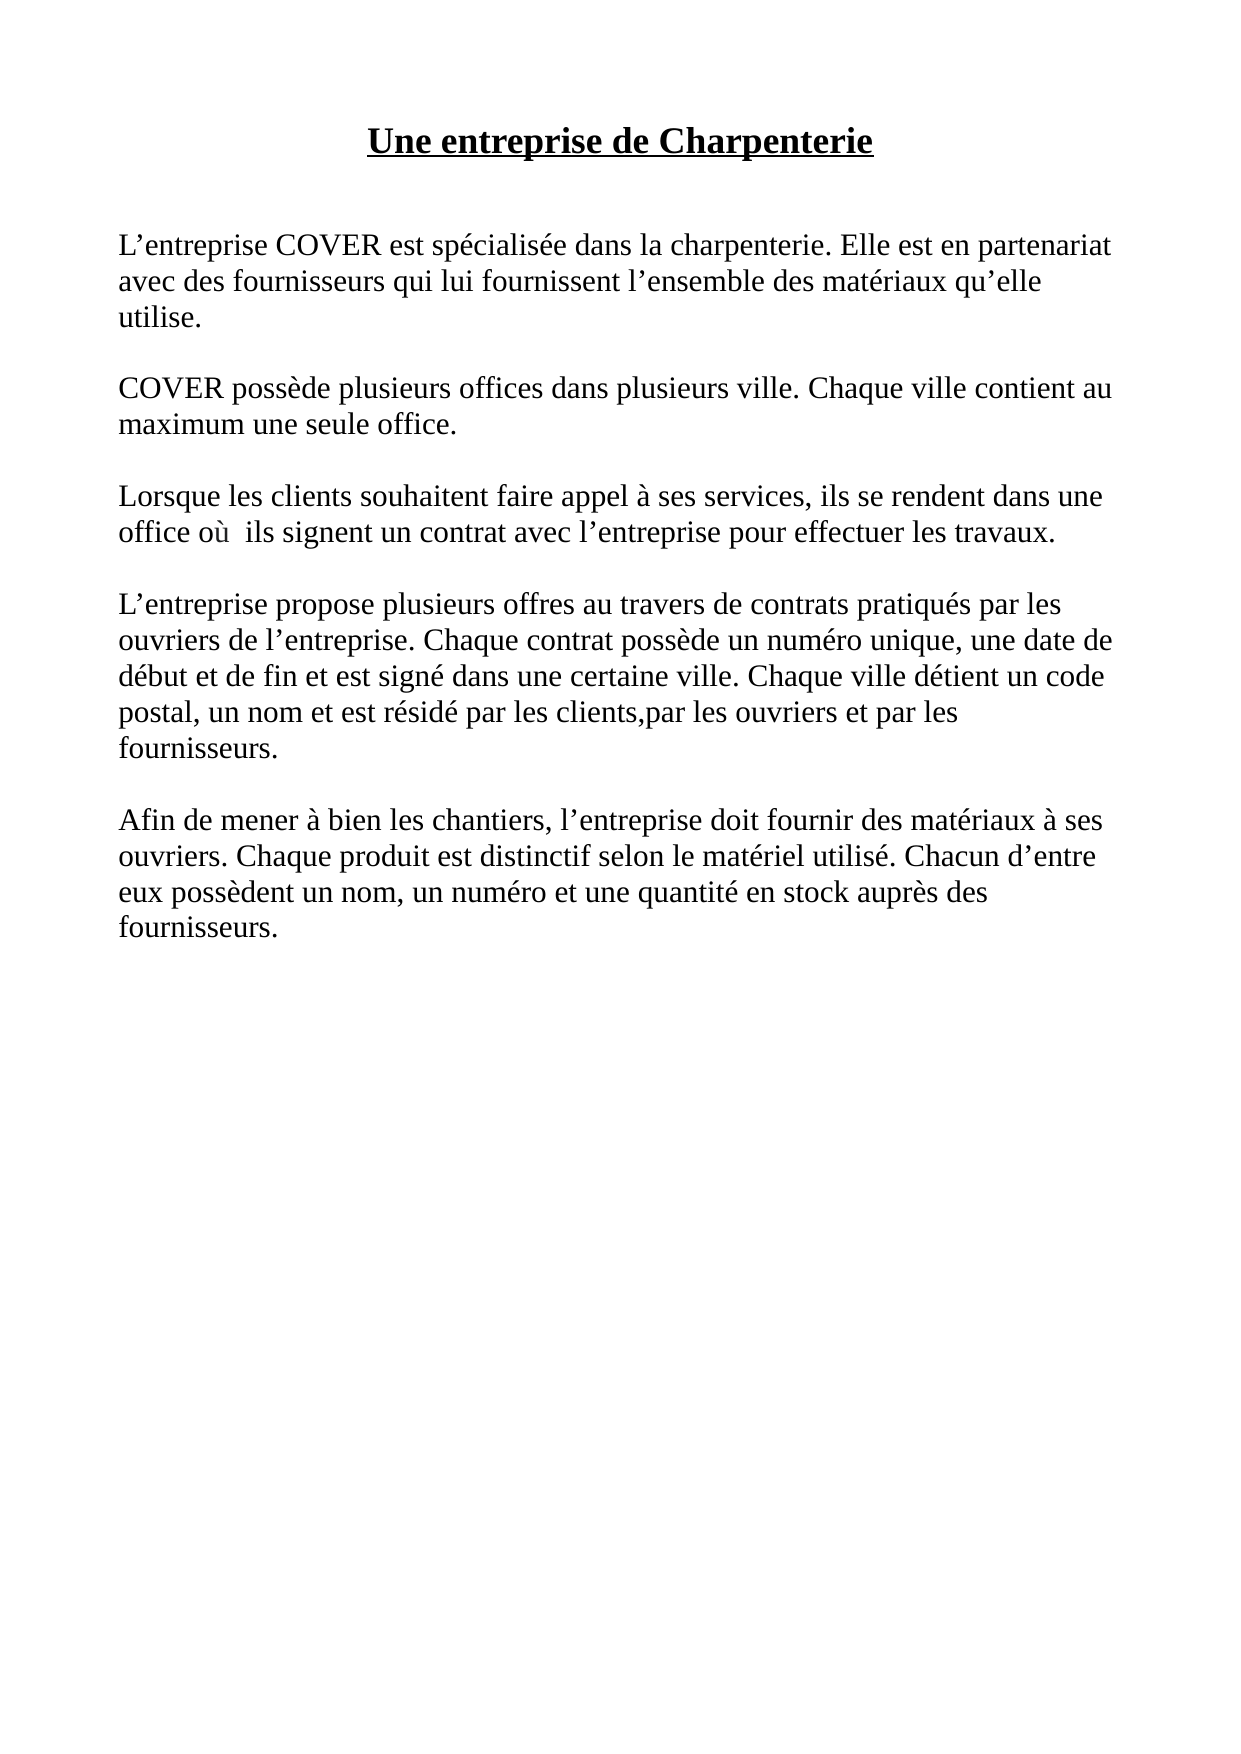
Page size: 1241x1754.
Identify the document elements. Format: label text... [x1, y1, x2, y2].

text COVER possède plusieurs offices dans plusieurs ville. Chaque ville contient au maximum une seule office. [118, 370, 1122, 442]
text L’entreprise propose plusieurs offres au travers de contrats pratiqués par les ouvriers de l’entreprise. Chaque contrat possède un numéro unique, une date de début et de fin et est signé dans une certaine ville. Chaque ville détient un code postal, un nom et est résidé par les clients,par les ouvriers et par les fournisseurs. [118, 585, 1122, 765]
text Une entreprise de Charpenterie [118, 118, 1122, 161]
text Lorsque les clients souhaitent faire appel à ses services, ils se rendent dans une office où ils signent un contrat avec l’entreprise pour effectuer les travaux. [118, 477, 1122, 549]
text Afin de mener à bien les chantiers, l’entreprise doit fournir des matériaux à ses ouvriers. Chaque produit est distinctif selon le matériel utilisé. Chacun d’entre eux possèdent un nom, un numéro et une quantité en stock auprès des fournisseurs. [118, 801, 1122, 945]
text L’entreprise COVER est spécialisée dans la charpenterie. Elle est en partenariat avec des fournisseurs qui lui fournissent l’ensemble des matériaux qu’elle utilise. [118, 226, 1122, 334]
